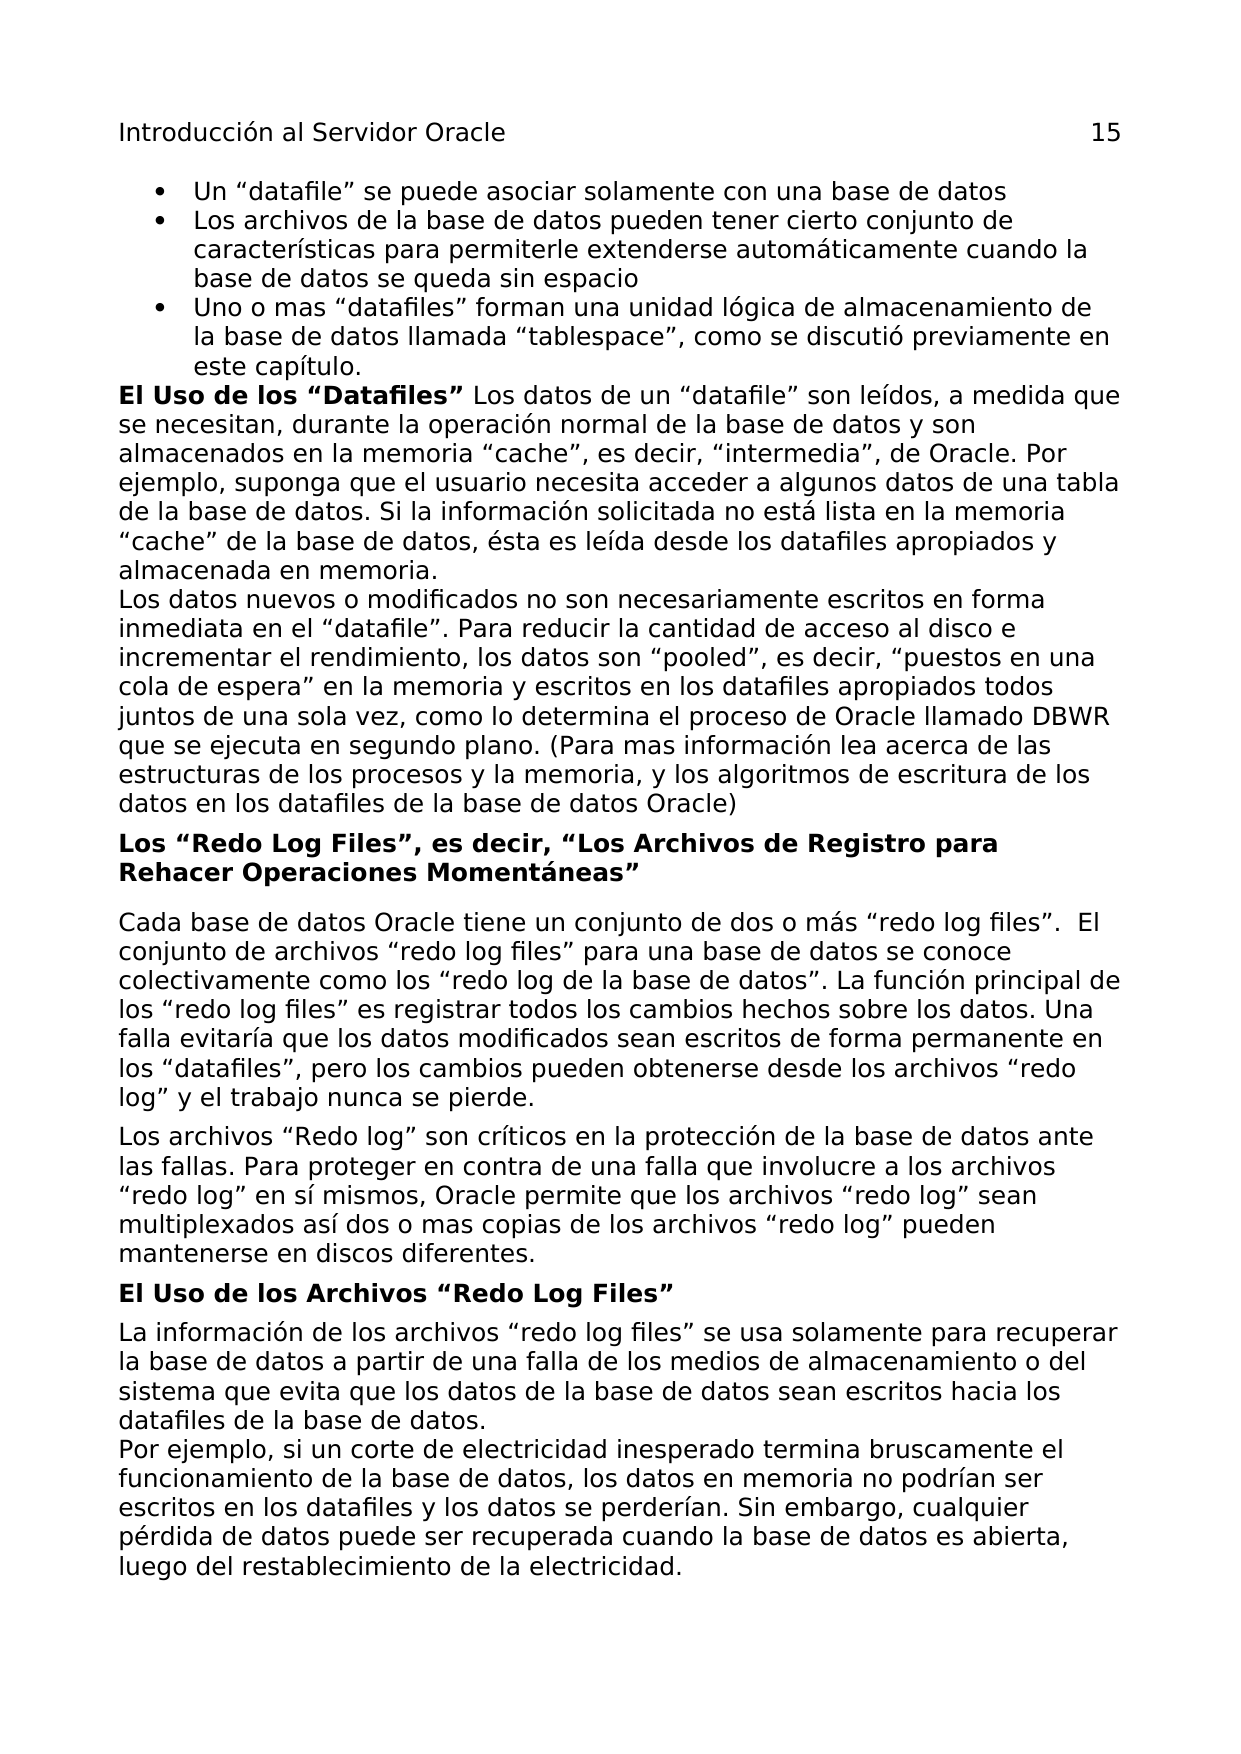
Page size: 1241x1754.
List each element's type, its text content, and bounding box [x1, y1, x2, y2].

text Los “Redo Log Files”, es decir, “Los Archivos de Registro para Rehacer Operaciones Momentáneas” [118, 829, 1122, 887]
text El Uso de los “Datafiles” Los datos de un “datafile” son leídos, a medida que se necesitan, durante la operación normal de la base de datos y son almacenados en la memoria “cache”, es decir, “intermedia”, de Oracle. Por ejemplo, suponga que el usuario necesita acceder a algunos datos de una tabla de la base de datos. Si la información solicitada no está lista en la memoria “cache” de la base de datos, ésta es leída desde los datafiles apropiados y almacenada en memoria. [118, 381, 1122, 585]
list Uno o mas “datafiles” forman una unidad lógica de almacenamiento de la base de datos llamada “tablespace”, como se discutió previamente en este capítulo. [156, 293, 1122, 381]
list Los archivos de la base de datos pueden tener cierto conjunto de características para permiterle extenderse automáticamente cuando la base de datos se queda sin espacio [156, 206, 1122, 293]
list Un “datafile” se puede asociar solamente con una base de datos [156, 177, 1122, 206]
text Por ejemplo, si un corte de electricidad inesperado termina bruscamente el funcionamiento de la base de datos, los datos en memoria no podrían ser escritos en los datafiles y los datos se perderían. Sin embargo, cualquier pérdida de datos puede ser recuperada cuando la base de datos es abierta, luego del restablecimiento de la electricidad. [118, 1435, 1122, 1581]
text Los datos nuevos o modificados no son necesariamente escritos en forma inmediata en el “datafile”. Para reducir la cantidad de acceso al disco e incrementar el rendimiento, los datos son “pooled”, es decir, “puestos en una cola de espera” en la memoria y escritos en los datafiles apropiados todos juntos de una sola vez, como lo determina el proceso de Oracle llamado DBWR que se ejecuta en segundo plano. (Para mas información lea acerca de las estructuras de los procesos y la memoria, y los algoritmos de escritura de los datos en los datafiles de la base de datos Oracle) [118, 585, 1122, 818]
text Los archivos “Redo log” son críticos en la protección de la base de datos ante las fallas. Para proteger en contra de una falla que involucre a los archivos “redo log” en sí mismos, Oracle permite que los archivos “redo log” sean multiplexados así dos o mas copias de los archivos “redo log” pueden mantenerse en discos diferentes. [118, 1123, 1122, 1268]
text La información de los archivos “redo log files” se usa solamente para recuperar la base de datos a partir de una falla de los medios de almacenamiento o del sistema que evita que los datos de la base de datos sean escritos hacia los datafiles de la base de datos. [118, 1318, 1122, 1435]
text El Uso de los Archivos “Redo Log Files” [118, 1279, 1122, 1308]
text Cada base de datos Oracle tiene un conjunto de dos o más “redo log files”. El conjunto de archivos “redo log files” para una base de datos se conoce colectivamente como los “redo log de la base de datos”. La función principal de los “redo log files” es registrar todos los cambios hechos sobre los datos. Una falla evitaría que los datos modificados sean escritos de forma permanente en los “datafiles”, pero los cambios pueden obtenerse desde los archivos “redo log” y el trabajo nunca se pierde. [118, 908, 1122, 1112]
